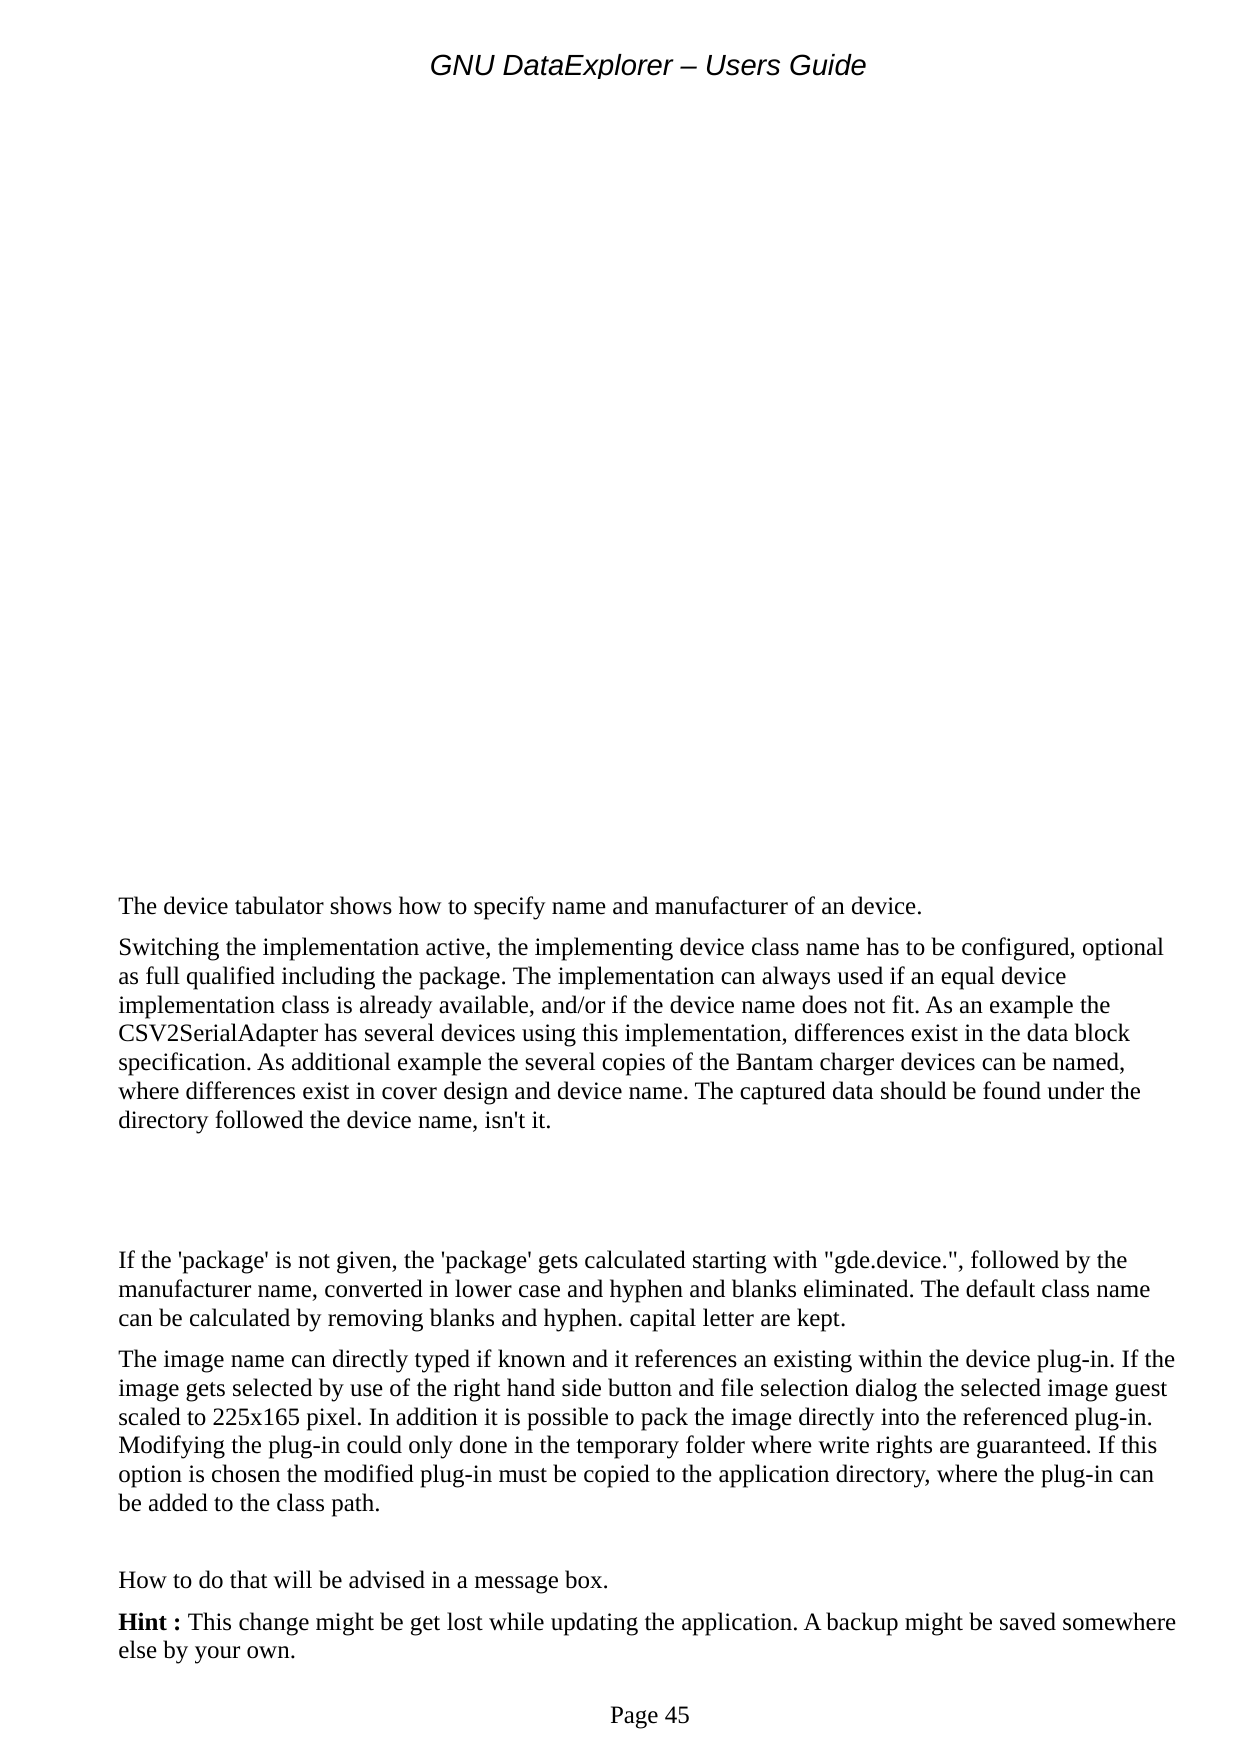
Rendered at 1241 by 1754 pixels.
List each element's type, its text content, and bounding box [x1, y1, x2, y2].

text Switching the implementation active, the implementing device class name has to be configured, optional as full qualified including the package. The implementation can always used if an equal device implementation class is already available, and/or if the device name does not fit. As an example the CSV2SerialAdapter has several devices using this implementation, differences exist in the data block specification. As additional example the several copies of the Bantam charger devices can be named, where differences exist in cover design and device name. The captured data should be found under the directory followed the device name, isn't it. If the 'package' is not given, the 'package' gets calculated starting with "gde.device.", followed by the manufacturer name, converted in lower case and hyphen and blanks eliminated. The default class name can be calculated by removing blanks and hyphen. capital letter are kept. [118, 932, 1181, 1332]
text Hint : This change might be get lost while updating the application. A backup might be saved somewhere else by your own. [118, 1607, 1181, 1664]
text The device tabulator shows how to specify name and manufacturer of an device. [118, 891, 1181, 920]
text The image name can directly typed if known and it references an existing within the device plug-in. If the image gets selected by use of the right hand side button and file selection dialog the selected image guest scaled to 225x165 pixel. In addition it is possible to pack the image directly into the referenced plug-in. Modifying the plug-in could only done in the temporary folder where write rights are guaranteed. If this option is chosen the modified plug-in must be copied to the application directory, where the plug-in can be added to the class path. How to do that will be advised in a message box. [118, 1344, 1181, 1594]
